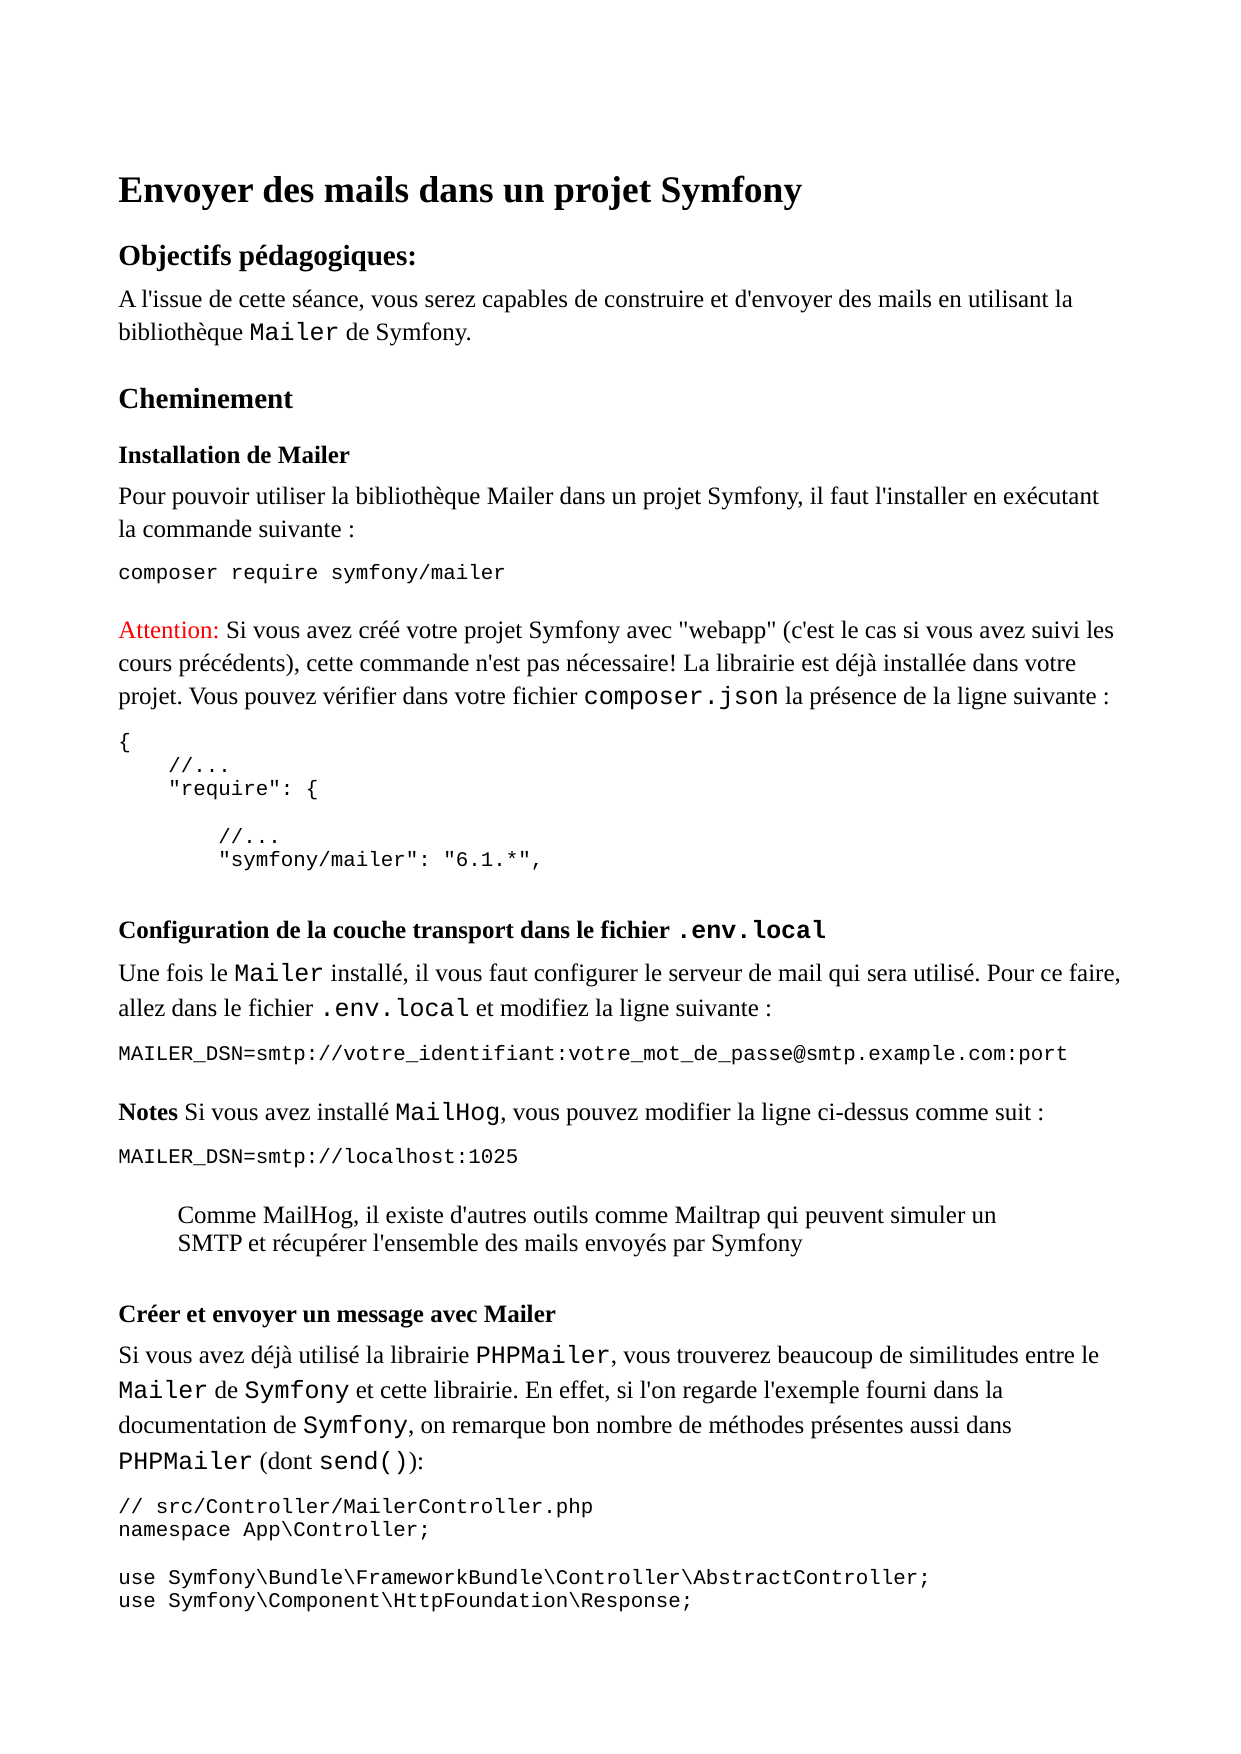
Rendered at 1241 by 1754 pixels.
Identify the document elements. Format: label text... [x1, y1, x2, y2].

text use Symfony\Bundle\FrameworkBundle\Controller\AbstractController; [118, 1567, 1122, 1590]
subtitle Objectifs pédagogiques: [118, 238, 1122, 271]
text Attention: Si vous avez créé votre projet Symfony avec "webapp" (c'est le cas si vous avez suivi les cours précédents), cette commande n'est pas nécessaire! La librairie est déjà installée dans votre projet. Vous pouvez vérifier dans votre fichier composer.json la présence de la ligne suivante : [118, 615, 1122, 712]
subtitle Envoyer des mails dans un projet Symfony [118, 168, 1122, 211]
text //... [118, 755, 1122, 778]
text A l'issue de cette séance, vous serez capables de construire et d'envoyer des mails en utilisant la bibliothèque Mailer de Symfony. [118, 284, 1122, 348]
text composer require symfony/mailer [118, 562, 1122, 586]
text // src/Controller/MailerController.php [118, 1496, 1122, 1519]
text Si vous avez déjà utilisé la librairie PHPMailer, vous trouverez beaucoup de similitudes entre le Mailer de Symfony et cette librairie. En effet, si l'on regarde l'exemple fourni dans la documentation de Symfony, on remarque bon nombre de méthodes présentes aussi dans PHPMailer (dont send()): [118, 1340, 1122, 1477]
text //... [118, 826, 1122, 849]
text Une fois le Mailer installé, il vous faut configurer le serveur de mail qui sera utilisé. Pour ce faire, allez dans le fichier .env.local et modifiez la ligne suivante : [118, 958, 1122, 1024]
text Notes Si vous avez installé MailHog, vous pouvez modifier la ligne ci-dessus comme suit : [118, 1097, 1122, 1127]
text MAILER_DSN=smtp://localhost:1025 [118, 1147, 1122, 1170]
subtitle Configuration de la couche transport dans le fichier .env.local [118, 915, 1122, 946]
text Comme MailHog, il existe d'autres outils comme Mailtrap qui peuvent simuler un SMTP et récupérer l'ensemble des mails envoyés par Symfony [177, 1200, 1063, 1257]
text Pour pouvoir utiliser la bibliothèque Mailer dans un projet Symfony, il faut l'installer en exécutant la commande suivante : [118, 481, 1122, 543]
text "require": { [118, 778, 1122, 802]
subtitle Créer et envoyer un message avec Mailer [118, 1299, 1122, 1328]
text "symfony/mailer": "6.1.*", [118, 849, 1122, 873]
text MAILER_DSN=smtp://votre_identifiant:votre_mot_de_passe@smtp.example.com:port [118, 1043, 1122, 1067]
text { [118, 731, 1122, 755]
text use Symfony\Component\HttpFoundation\Response; [118, 1590, 1122, 1614]
text namespace App\Controller; [118, 1519, 1122, 1543]
subtitle Cheminement [118, 382, 1122, 415]
subtitle Installation de Mailer [118, 440, 1122, 469]
